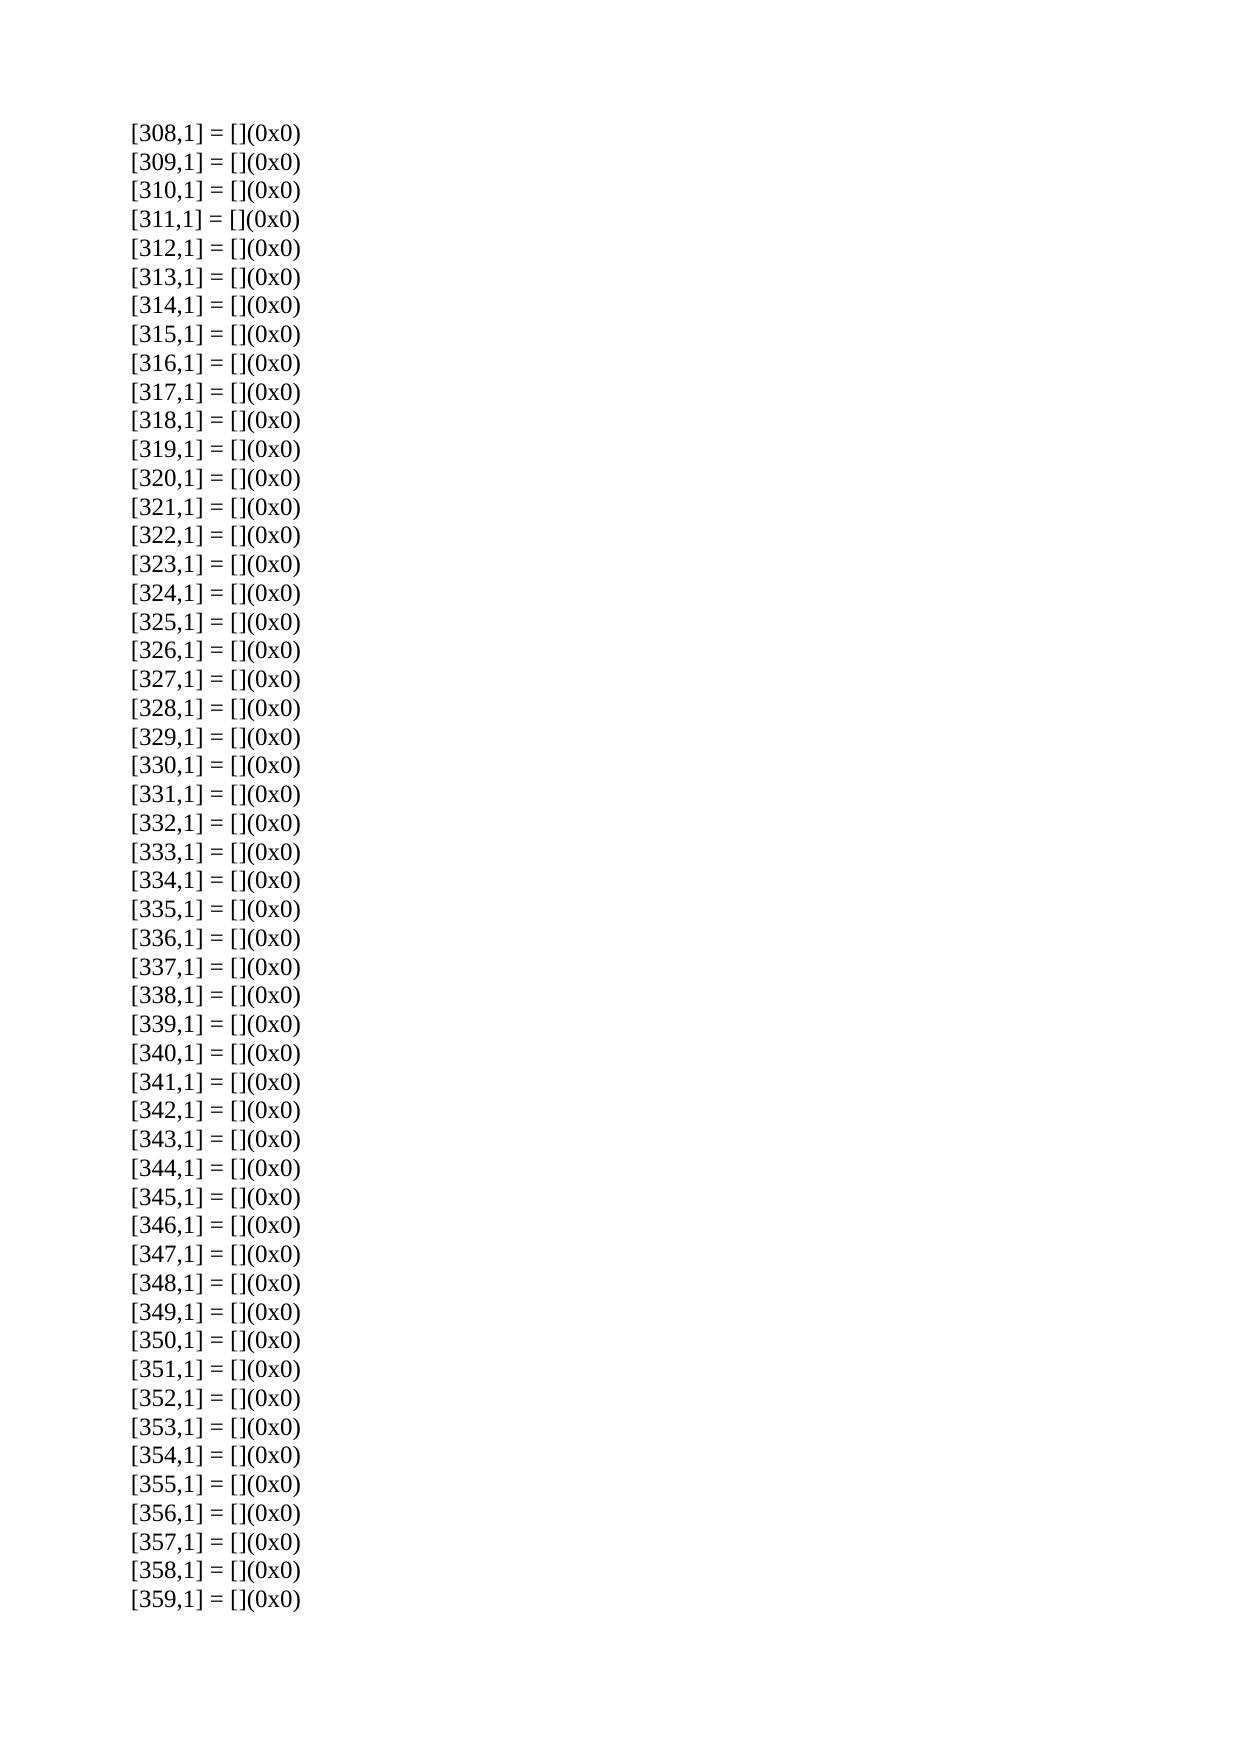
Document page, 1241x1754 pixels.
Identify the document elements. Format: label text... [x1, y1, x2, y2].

text [328,1] = [](0x0) [118, 693, 1122, 722]
text [339,1] = [](0x0) [118, 1009, 1122, 1038]
text [336,1] = [](0x0) [118, 923, 1122, 952]
text [318,1] = [](0x0) [118, 406, 1122, 434]
text [325,1] = [](0x0) [118, 607, 1122, 636]
text [359,1] = [](0x0) [118, 1584, 1122, 1613]
text [338,1] = [](0x0) [118, 981, 1122, 1009]
text [344,1] = [](0x0) [118, 1153, 1122, 1182]
text [347,1] = [](0x0) [118, 1239, 1122, 1268]
text [319,1] = [](0x0) [118, 434, 1122, 463]
text [309,1] = [](0x0) [118, 147, 1122, 176]
text [345,1] = [](0x0) [118, 1182, 1122, 1211]
text [337,1] = [](0x0) [118, 952, 1122, 981]
text [350,1] = [](0x0) [118, 1326, 1122, 1354]
text [349,1] = [](0x0) [118, 1297, 1122, 1326]
text [314,1] = [](0x0) [118, 291, 1122, 319]
text [351,1] = [](0x0) [118, 1354, 1122, 1383]
text [354,1] = [](0x0) [118, 1441, 1122, 1469]
text [346,1] = [](0x0) [118, 1211, 1122, 1239]
text [358,1] = [](0x0) [118, 1556, 1122, 1584]
text [352,1] = [](0x0) [118, 1383, 1122, 1412]
text [320,1] = [](0x0) [118, 463, 1122, 492]
text [308,1] = [](0x0) [118, 118, 1122, 147]
text [310,1] = [](0x0) [118, 176, 1122, 204]
text [329,1] = [](0x0) [118, 722, 1122, 751]
text [321,1] = [](0x0) [118, 492, 1122, 521]
text [341,1] = [](0x0) [118, 1067, 1122, 1096]
text [348,1] = [](0x0) [118, 1268, 1122, 1297]
text [357,1] = [](0x0) [118, 1527, 1122, 1556]
text [322,1] = [](0x0) [118, 521, 1122, 549]
text [335,1] = [](0x0) [118, 894, 1122, 923]
text [343,1] = [](0x0) [118, 1124, 1122, 1153]
text [323,1] = [](0x0) [118, 549, 1122, 578]
text [333,1] = [](0x0) [118, 837, 1122, 866]
text [327,1] = [](0x0) [118, 664, 1122, 693]
text [312,1] = [](0x0) [118, 233, 1122, 262]
text [315,1] = [](0x0) [118, 319, 1122, 348]
text [330,1] = [](0x0) [118, 751, 1122, 779]
text [316,1] = [](0x0) [118, 348, 1122, 377]
text [332,1] = [](0x0) [118, 808, 1122, 837]
text [313,1] = [](0x0) [118, 262, 1122, 291]
text [331,1] = [](0x0) [118, 779, 1122, 808]
text [342,1] = [](0x0) [118, 1096, 1122, 1124]
text [340,1] = [](0x0) [118, 1038, 1122, 1067]
text [353,1] = [](0x0) [118, 1412, 1122, 1441]
text [311,1] = [](0x0) [118, 204, 1122, 233]
text [326,1] = [](0x0) [118, 636, 1122, 664]
text [324,1] = [](0x0) [118, 578, 1122, 607]
text [334,1] = [](0x0) [118, 866, 1122, 894]
text [356,1] = [](0x0) [118, 1498, 1122, 1527]
text [317,1] = [](0x0) [118, 377, 1122, 406]
text [355,1] = [](0x0) [118, 1469, 1122, 1498]
